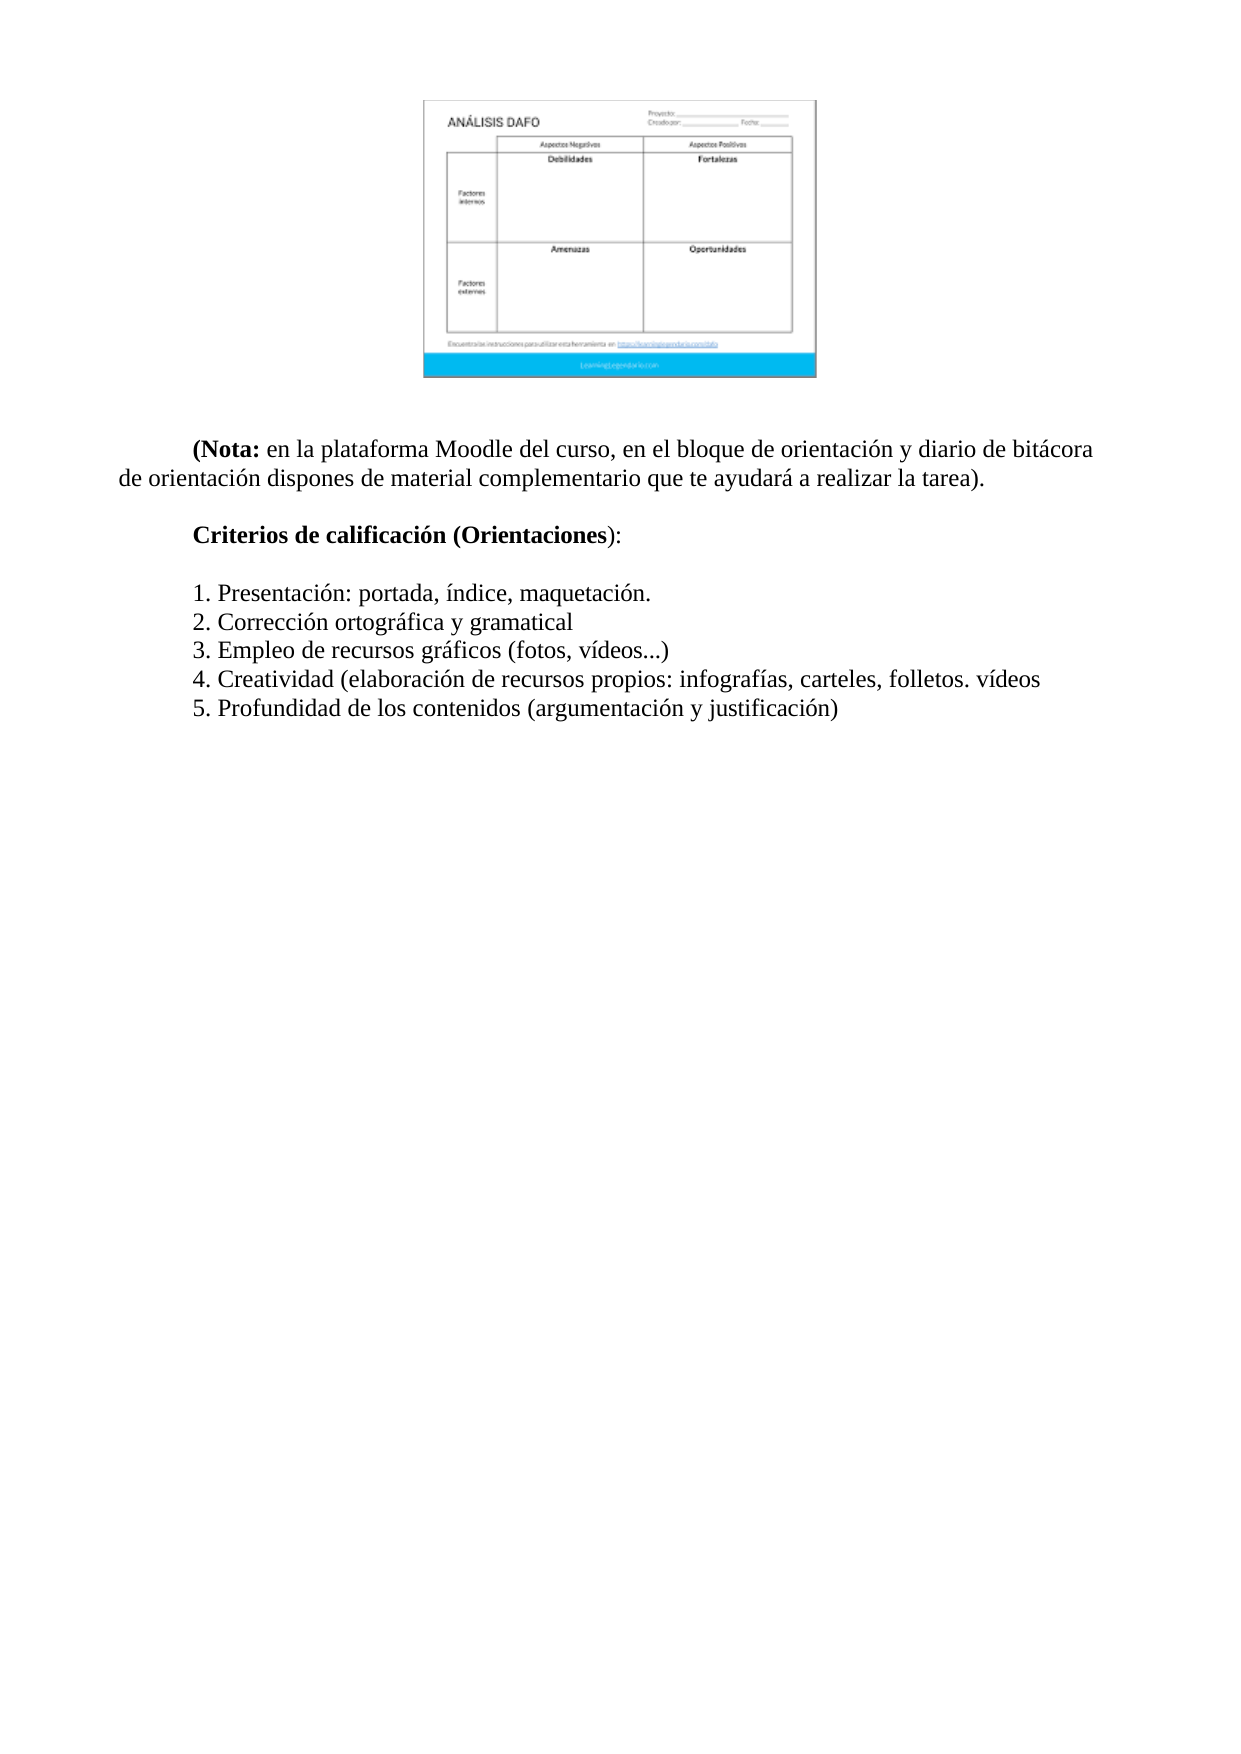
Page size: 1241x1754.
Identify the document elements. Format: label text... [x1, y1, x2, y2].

picture [423, 100, 817, 378]
list Profundidad de los contenidos (argumentación y justificación) [192, 693, 1134, 722]
subtitle Criterios de calificación (Orientaciones): [192, 521, 1134, 549]
text (Nota: en la plataforma Moodle del curso, en el bloque de orientación y diario de bitácora de orientación dispones de material complementario que te ayudará a realizar la tarea). [118, 434, 1117, 492]
list Creatividad (elaboración de recursos propios: infografías, carteles, folletos. vídeos [192, 664, 1134, 693]
list Corrección ortográfica y gramatical [192, 607, 1134, 636]
list Presentación: portada, índice, maquetación. [192, 578, 1134, 607]
list Empleo de recursos gráficos (fotos, vídeos...) [192, 636, 1134, 664]
